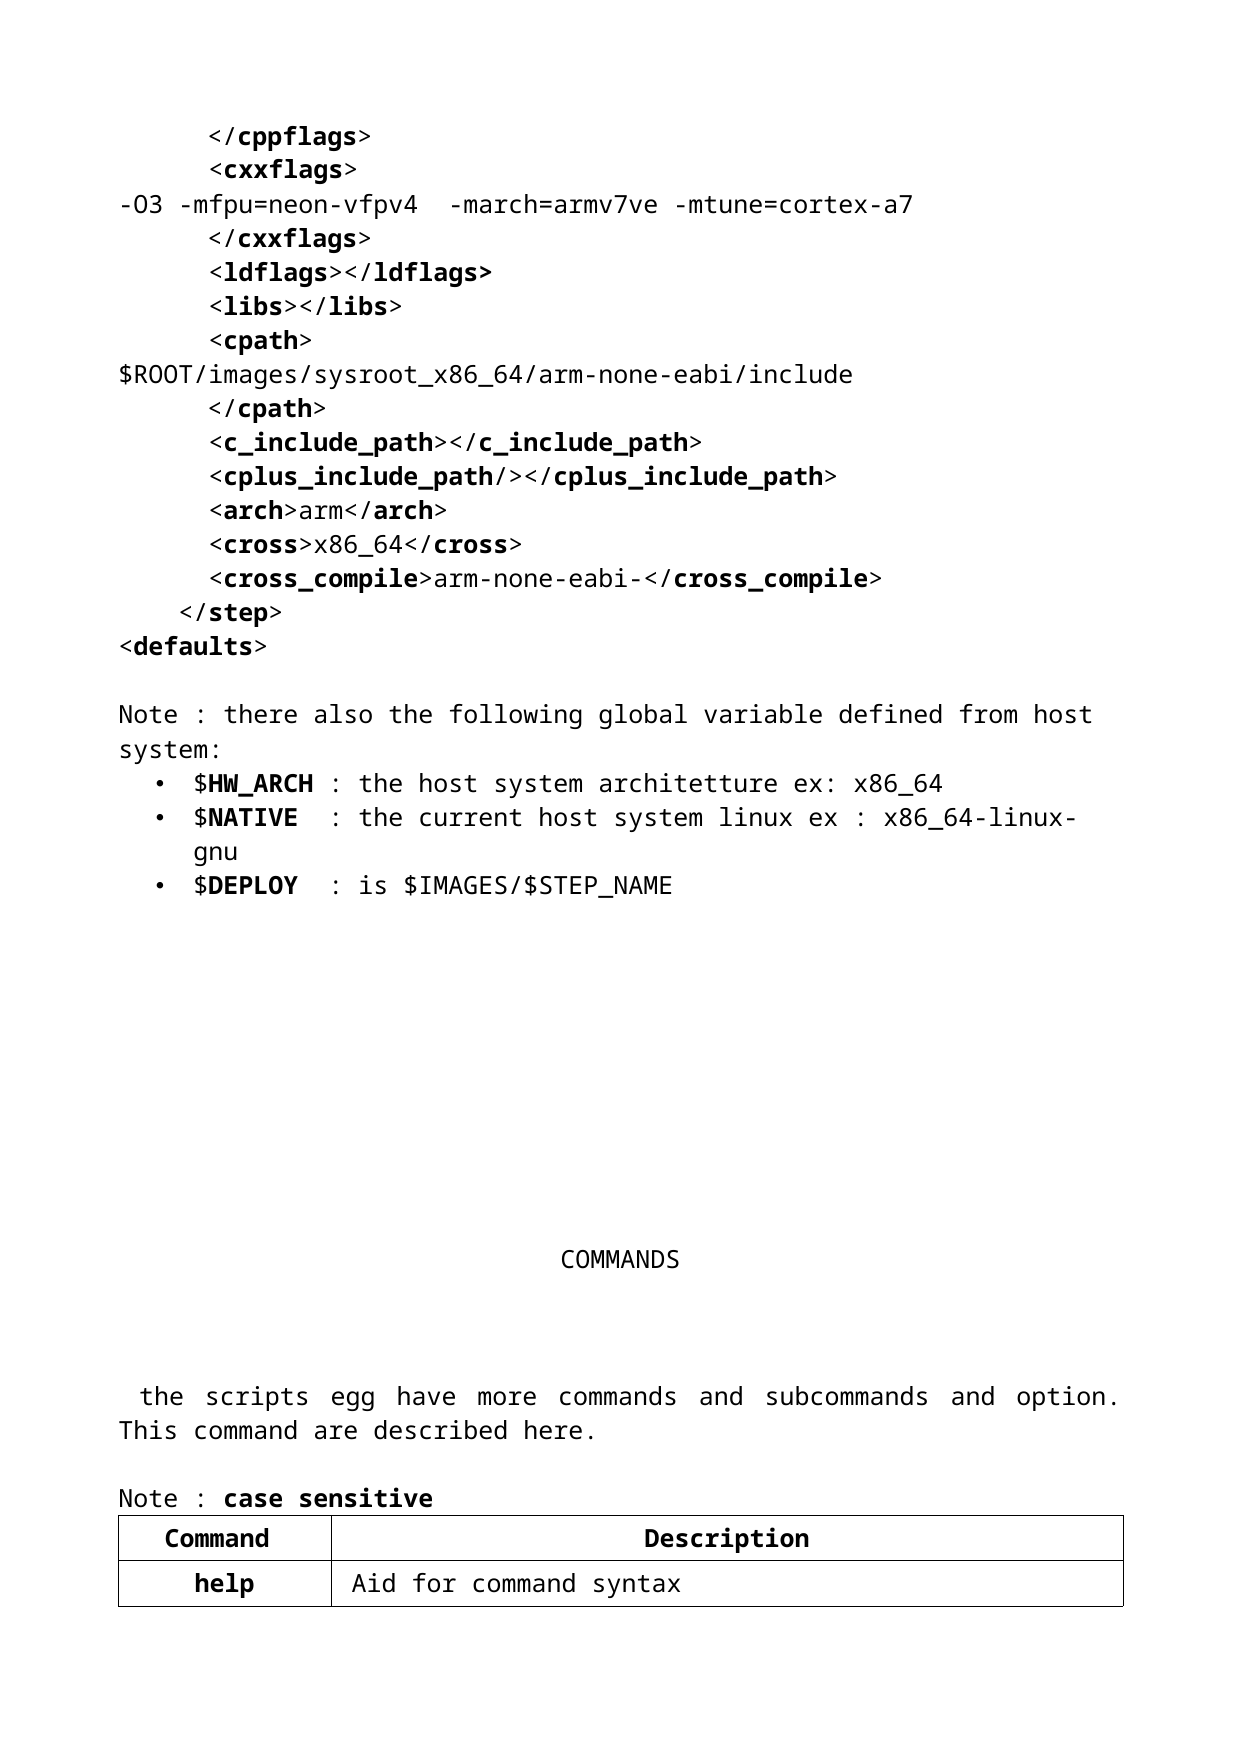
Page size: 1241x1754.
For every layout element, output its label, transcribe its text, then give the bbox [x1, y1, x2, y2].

table_header Description [332, 1516, 1123, 1560]
text the scripts egg have more commands and subcommands and option. This command are described here. [118, 1378, 1122, 1447]
text <libs></libs> [118, 288, 1122, 322]
text <c_include_path></c_include_path> [118, 425, 1122, 459]
text </cppflags> [118, 118, 1122, 152]
text Note : there also the following global variable defined from host system: [118, 697, 1122, 765]
table_cell Aid for command syntax [332, 1561, 1123, 1606]
table_cell help [119, 1561, 331, 1606]
text <cross>x86_64</cross> [118, 527, 1122, 561]
text </cxxflags> [118, 220, 1122, 254]
text </cpath> [118, 391, 1122, 425]
text <cross_compile>arm-none-eabi-</cross_compile> [118, 561, 1122, 595]
text <cpath> [118, 322, 1122, 357]
table_header Command [119, 1516, 331, 1560]
text Note : case sensitive [118, 1481, 1122, 1515]
text <defaults> [118, 629, 1122, 663]
list $DEPLOY : is $IMAGES/$STEP_NAME [156, 867, 1122, 902]
text -O3 -mfpu=neon-vfpv4 -march=armv7ve -mtune=cortex-a7 [118, 186, 1122, 220]
text <cxxflags> [118, 152, 1122, 186]
text $ROOT/images/sysroot_x86_64/arm-none-eabi/include [118, 357, 1122, 391]
text <ldflags></ldflags> [118, 254, 1122, 288]
text <cplus_include_path/></cplus_include_path> [118, 459, 1122, 493]
list $NATIVE : the current host system linux ex : x86_64-linux-gnu [156, 799, 1122, 867]
text <arch>arm</arch> [118, 493, 1122, 527]
text </step> [118, 595, 1122, 629]
list $HW_ARCH : the host system architetture ex: x86_64 [156, 765, 1122, 799]
text COMMANDS [118, 1242, 1122, 1276]
